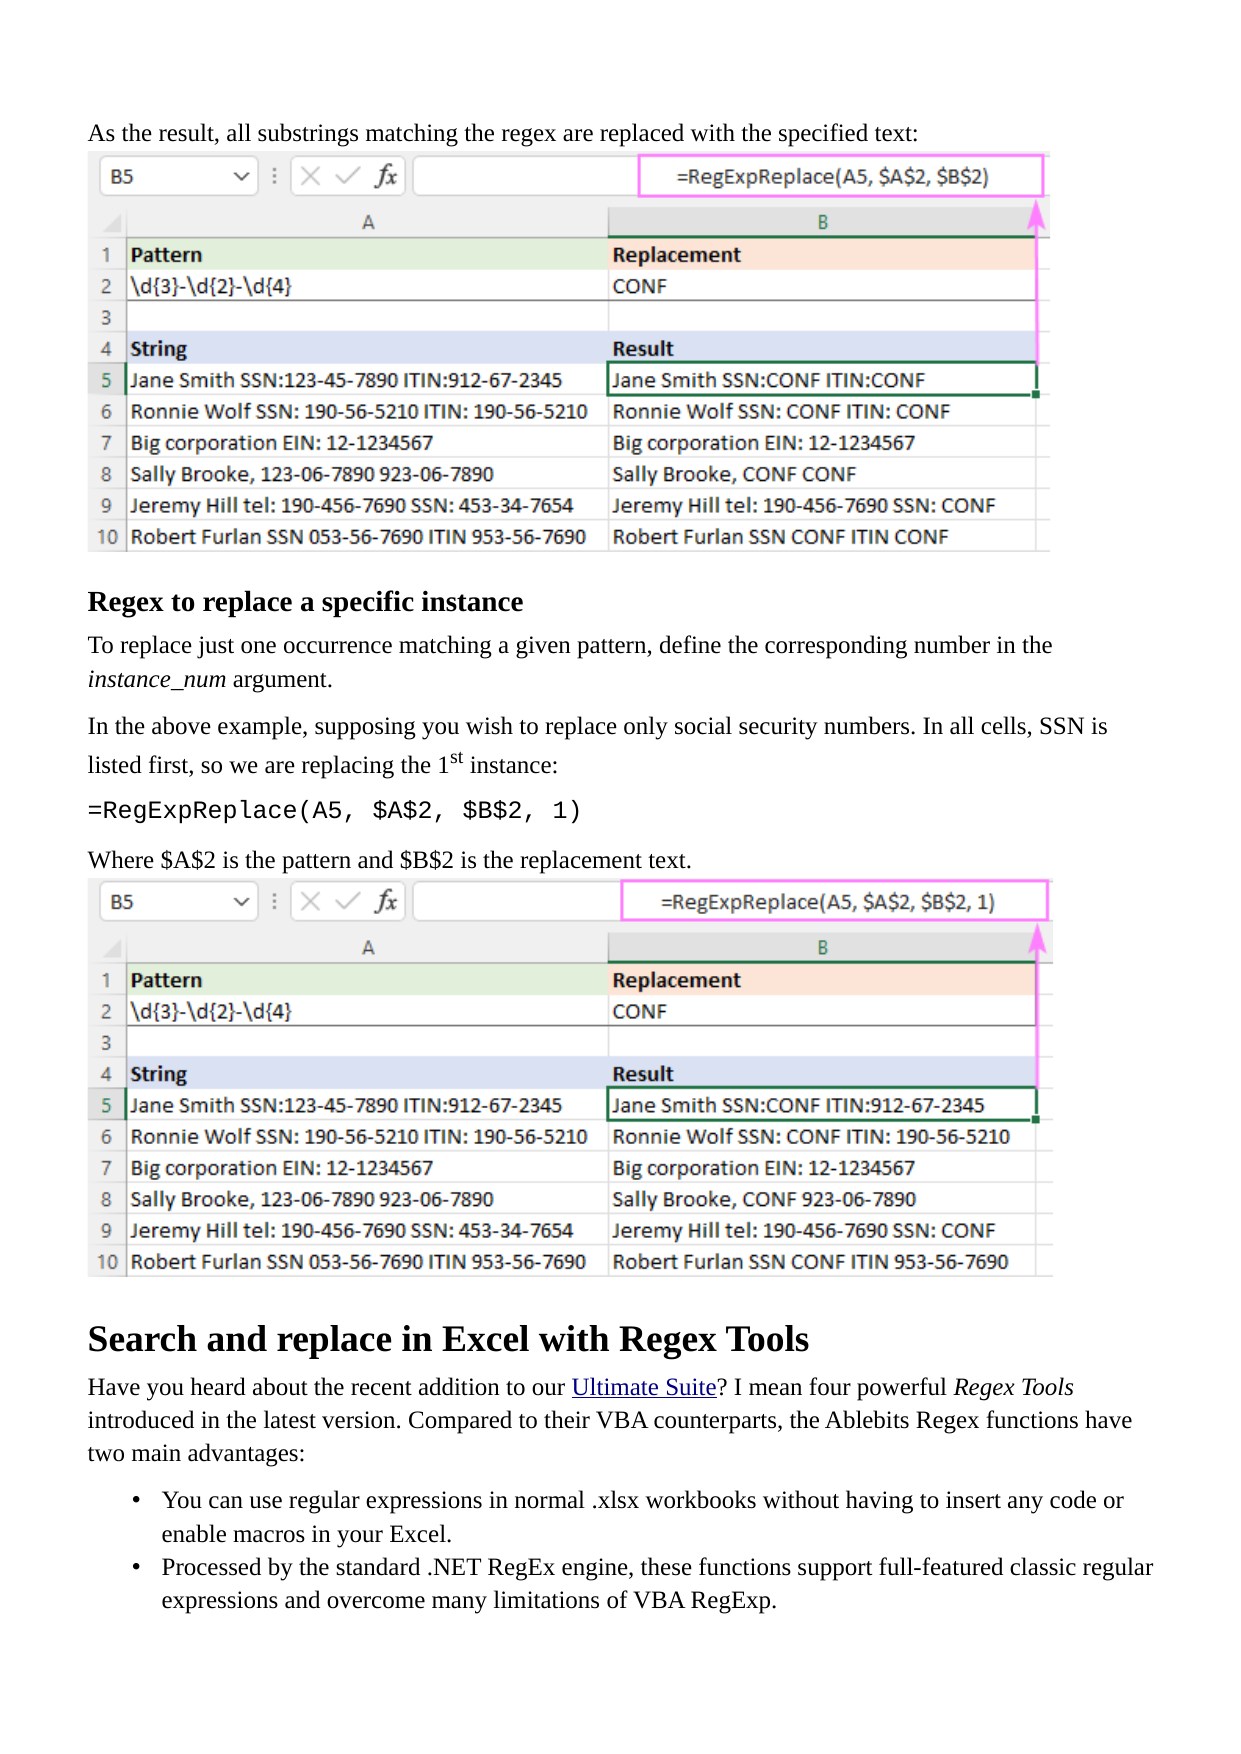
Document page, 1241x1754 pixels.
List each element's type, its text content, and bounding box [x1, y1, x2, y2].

text To replace just one occurrence matching a given pattern, define the corresponding number in the instance_num argument. [87, 631, 1162, 692]
subtitle Regex to replace a specific instance [87, 584, 1162, 618]
list You can use regular expressions in normal .xlsx workbooks without having to insert any code or enable macros in your Excel. [132, 1486, 1162, 1547]
text As the result, all substrings matching the regex are replaced with the specified text: [87, 118, 1162, 551]
picture [87, 151, 1050, 552]
list Processed by the standard .NET RegEx engine, these functions support full-featured classic regular expressions and overcome many limitations of VBA RegExp. [132, 1552, 1162, 1613]
text In the above example, supposing you wish to replace only social security numbers. In all cells, SSN is listed first, so we are replacing the 1st instance: [87, 711, 1162, 778]
text Where $A$2 is the pattern and $B$2 is the replacement text. [87, 845, 1162, 1277]
picture [87, 878, 1054, 1277]
subtitle Search and replace in Excel with Regex Tools [87, 1316, 1162, 1359]
text =RegExpReplace(A5, $A$2, $B$2, 1) [87, 798, 1162, 826]
text Have you heard about the recent addition to our Ultimate Suite? I mean four powerful Regex Tools introduced in the latest version. Compared to their VBA counterparts, the Ablebits Regex functions have two main advantages: [87, 1372, 1162, 1467]
